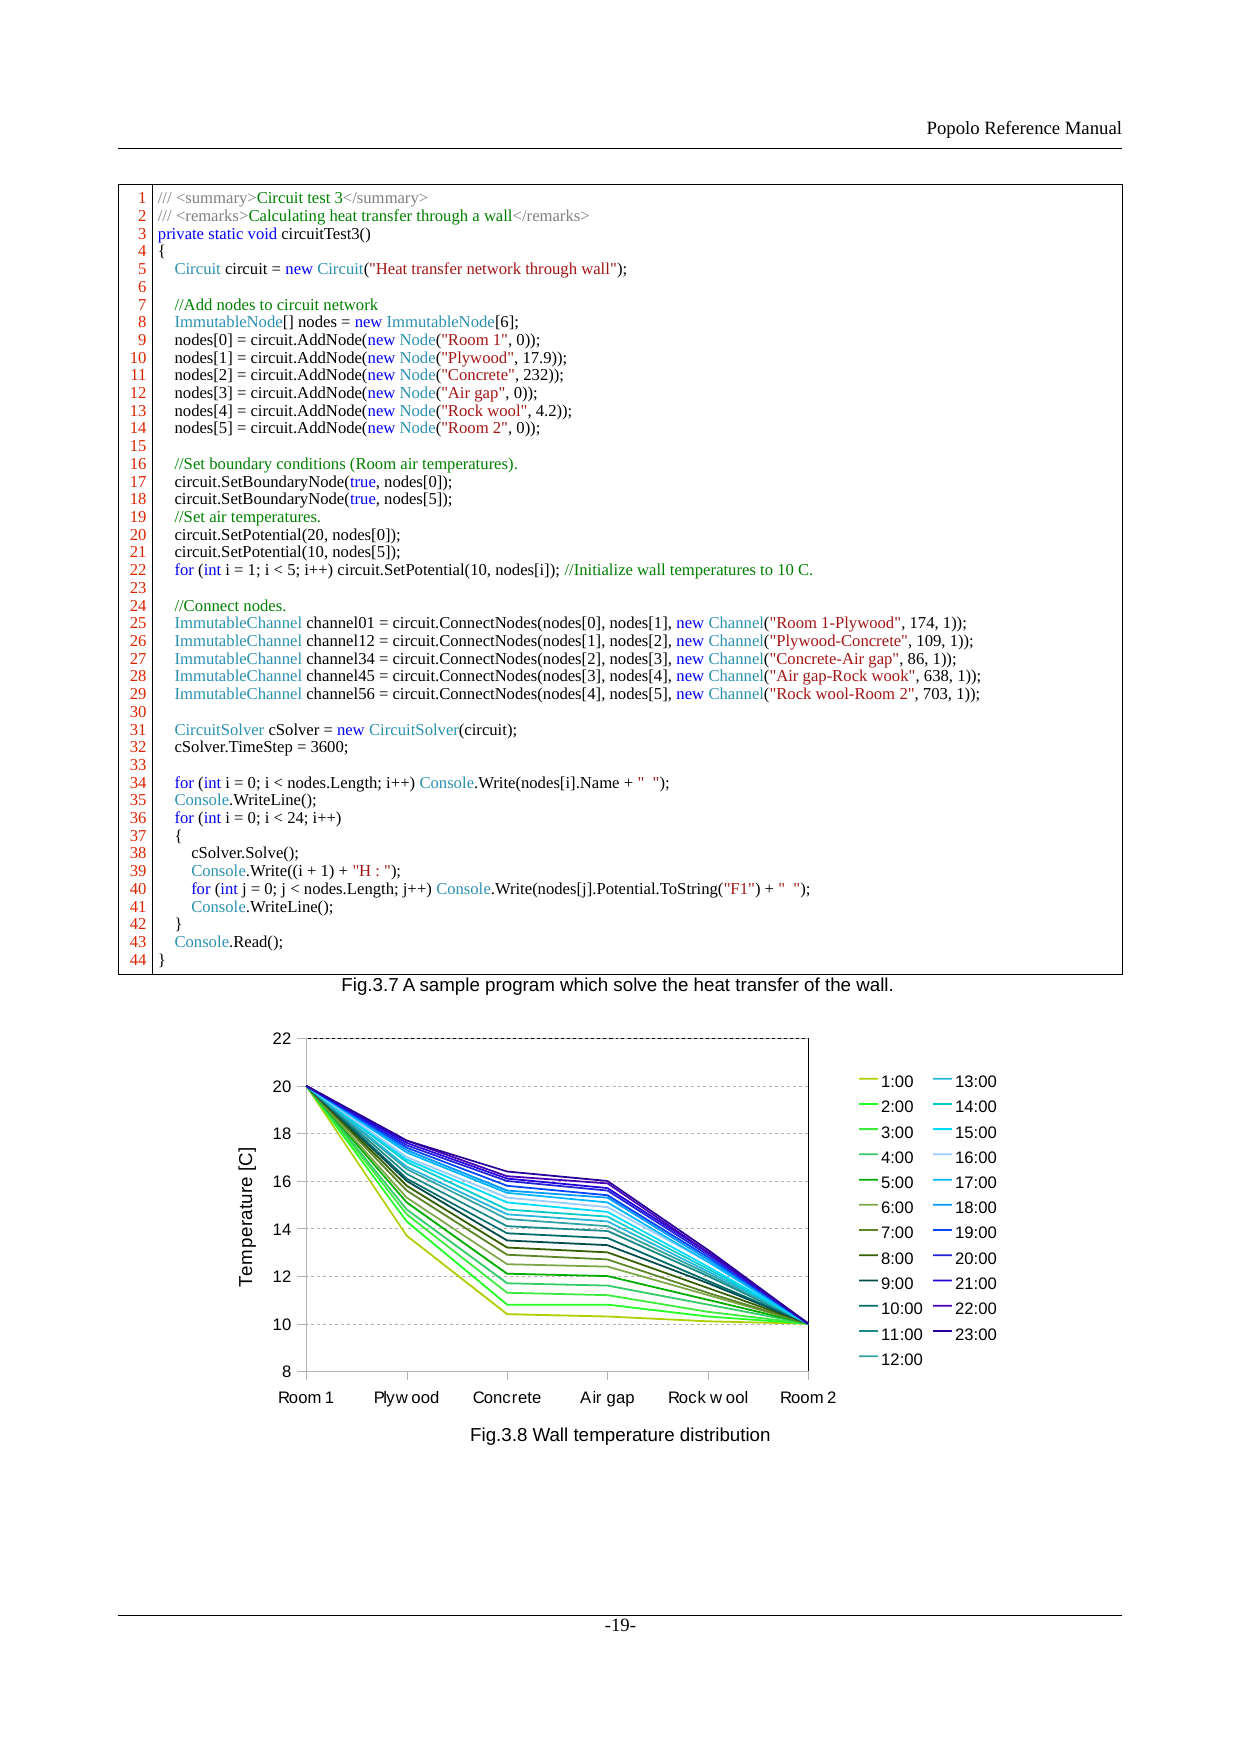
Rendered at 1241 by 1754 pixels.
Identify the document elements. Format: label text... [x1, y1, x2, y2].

text Fig.3.7 A sample program which solve the heat transfer of the wall. [118, 975, 1122, 995]
table_header /// <summary>Circuit test 3</summary> /// <remarks>Calculating heat transfer through a wall</remarks> private static void circuitTest3() { Circuit circuit = new Circuit("Heat transfer network through wall"); //Add nodes to circuit network ImmutableNode[] nodes = new ImmutableNode[6]; nodes[0] = circuit.AddNode(new Node("Room 1", 0)); nodes[1] = circuit.AddNode(new Node("Plywood", 17.9)); nodes[2] = circuit.AddNode(new Node("Concrete", 232)); nodes[3] = circuit.AddNode(new Node("Air gap", 0)); nodes[4] = circuit.AddNode(new Node("Rock wool", 4.2)); nodes[5] = circuit.AddNode(new Node("Room 2", 0)); //Set boundary conditions (Room air temperatures). circuit.SetBoundaryNode(true, nodes[0]); circuit.SetBoundaryNode(true, nodes[5]); //Set air temperatures. circuit.SetPotential(20, nodes[0]); circuit.SetPotential(10, nodes[5]); for (int i = 1; i < 5; i++) circuit.SetPotential(10, nodes[i]); //Initialize wall temperatures to 10 C. //Connect nodes. ImmutableChannel channel01 = circuit.ConnectNodes(nodes[0], nodes[1], new Channel("Room 1-Plywood", 174, 1)); ImmutableChannel channel12 = circuit.ConnectNodes(nodes[1], nodes[2], new Channel("Plywood-Concrete", 109, 1)); ImmutableChannel channel34 = circuit.ConnectNodes(nodes[2], nodes[3], new Channel("Concrete-Air gap", 86, 1)); ImmutableChannel channel45 = circuit.ConnectNodes(nodes[3], nodes[4], new Channel("Air gap-Rock wook", 638, 1)); ImmutableChannel channel56 = circuit.ConnectNodes(nodes[4], nodes[5], new Channel("Rock wool-Room 2", 703, 1)); CircuitSolver cSolver = new CircuitSolver(circuit); cSolver.TimeStep = 3600; for (int i = 0; i < nodes.Length; i++) Console.Write(nodes[i].Name + " "); Console.WriteLine(); for (int i = 0; i < 24; i++) { cSolver.Solve(); Console.Write((i + 1) + "H : "); for (int j = 0; j < nodes.Length; j++) Console.Write(nodes[j].Potential.ToString("F1") + " "); Console.WriteLine(); } Console.Read(); } [153, 185, 1122, 974]
text Fig.3.8 Wall temperature distribution [118, 1020, 1122, 1445]
table_header 1 2 3 4 5 6 7 8 9 10 11 12 13 14 15 16 17 18 19 20 21 22 23 24 25 26 27 28 29 30 31 32 33 34 35 36 37 38 39 40 41 42 43 44 [119, 185, 152, 974]
